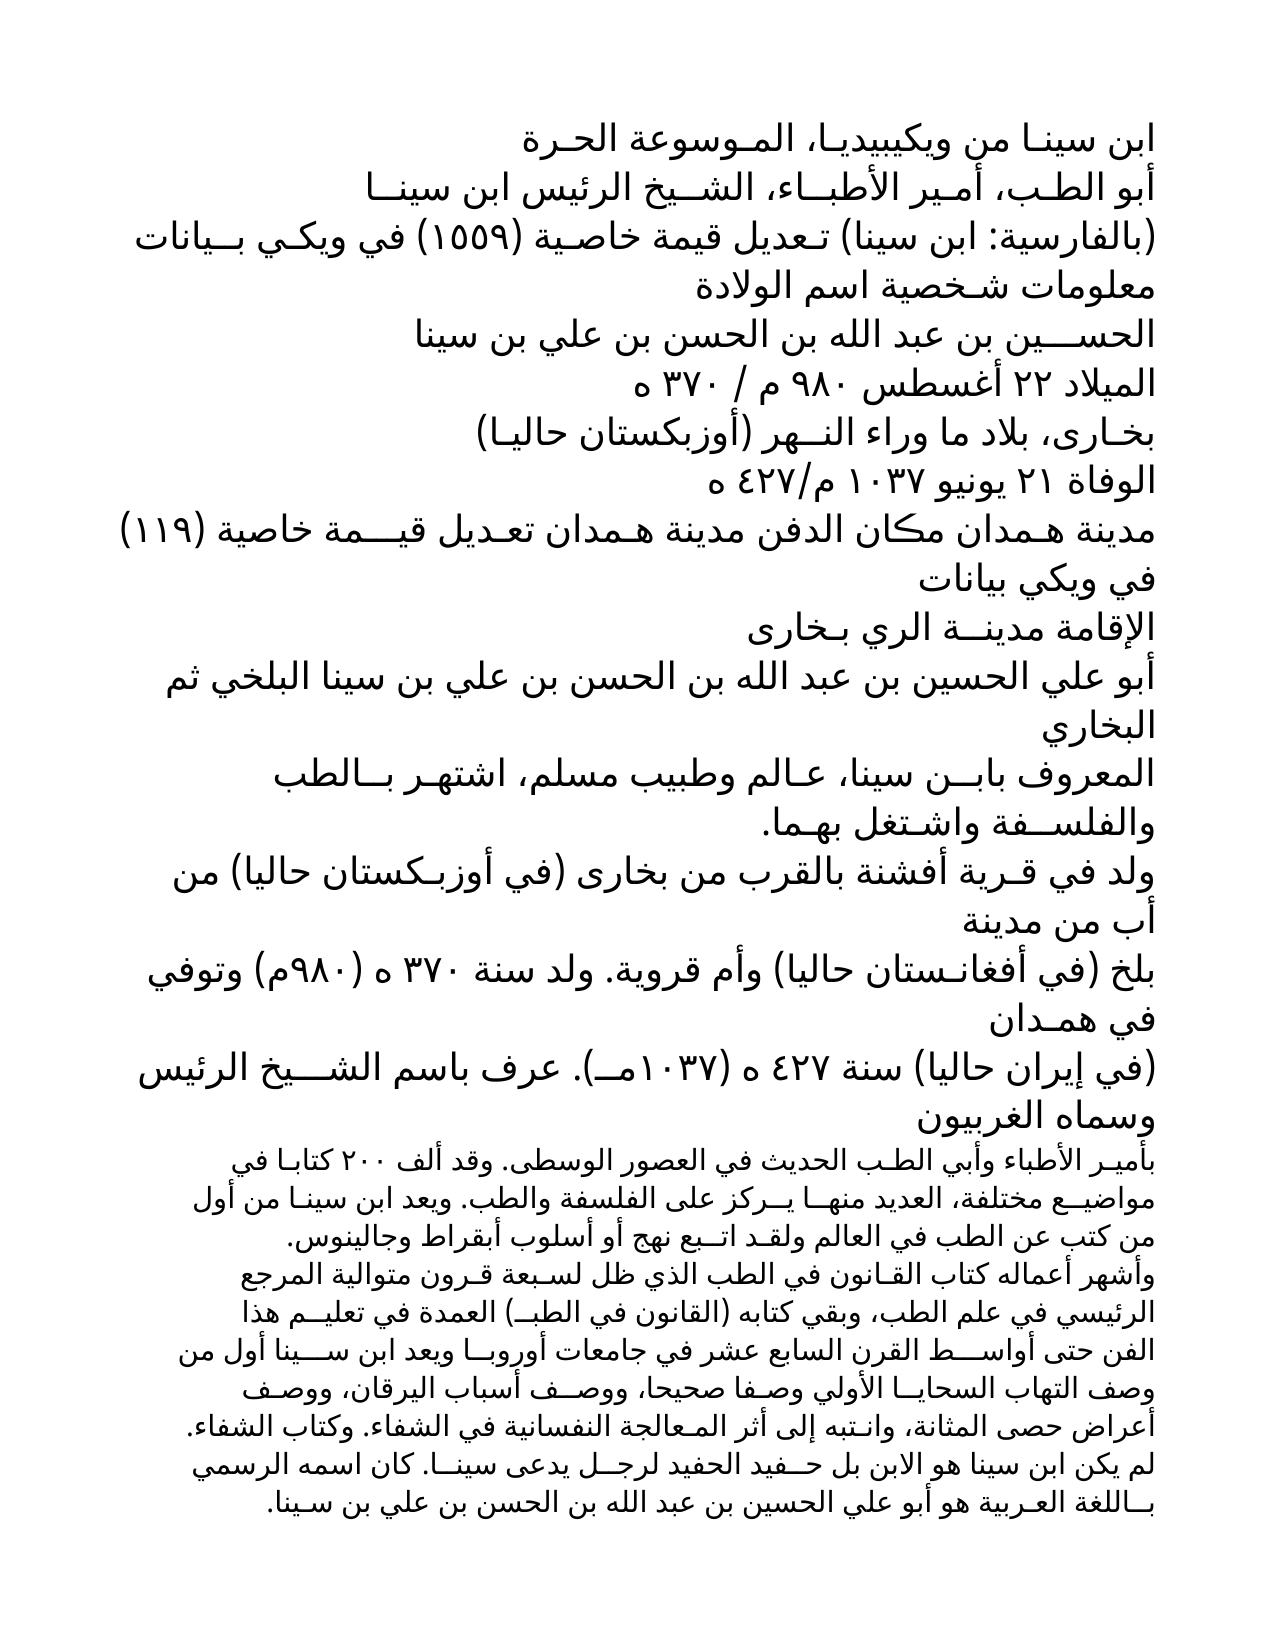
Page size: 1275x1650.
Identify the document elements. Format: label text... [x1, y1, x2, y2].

text بــاللغة العـربية هو أبو علي الحسين بن عبد الله بن الحسن بن علي بن سـينا. [118, 1486, 1157, 1524]
text (في إيران حاليا) سنة ٤٢٧ ه (١٠٣٧مــ). عرف باسم الشـــيخ الرئيس وسماه الغربيون [118, 1046, 1157, 1144]
text الميلاد ٢٢ أغسطس ٩٨٠ م / ٣٧٠ ه [118, 362, 1157, 411]
text ولد في قـرية أفشنة بالقرب من بخارى (في أوزبـكستان حاليا) من أب من مدينة [118, 851, 1157, 949]
text بأميـر الأطباء وأبي الطـب الحديث في العصور الوسطى. وقد ألف ٢٠٠ كتابـا في [118, 1144, 1157, 1182]
text الوفاة ٢١ يونيو ١٠٣٧ م/٤٢٧ ه [118, 460, 1157, 509]
text وأشهر أعماله كتاب القـانون في الطب الذي ظل لسـبعة قـرون متوالية المرجع [118, 1258, 1157, 1296]
text أعراض حصى المثانة، وانـتبه إلى أثر المـعالجة النفسانية في الشفاء. وكتاب الشفاء. [118, 1410, 1157, 1448]
text من كتب عن الطب في العالم ولقـد اتــبع نهج أو أسلوب أبقراط وجالينوس. [118, 1220, 1157, 1258]
text أبو الطـب، أمـير الأطبــاء، الشــيخ الرئيس ابن سينــا [118, 167, 1157, 216]
text مواضيــع مختلفة، العديد منهــا يــركز على الفلسفة والطب. ويعد ابن سينـا من أول [118, 1182, 1157, 1220]
text وصف التهاب السحايــا الأولي وصـفا صحيحا، ووصــف أسباب اليرقان، ووصـف [118, 1372, 1157, 1410]
text المعروف بابــن سينا، عـالم وطبيب مسلم، اشتهـر بــالطب والفلســفة واشـتغل بهـما. [118, 753, 1157, 851]
text الإقامة مدينــة الري بـخارى [118, 607, 1157, 656]
text الرئيسي في علم الطب، وبقي كتابه (القانون في الطبــ) العمدة في تعليــم هذا [118, 1296, 1157, 1334]
text أبو علي الحسين بن عبد الله بن الحسن بن علي بن سينا البلخي ثم البخاري [118, 656, 1157, 753]
text بلخ (في أفغانـستان حاليا) وأم قروية. ولد سنة ٣٧٠ ه (٩٨٠م) وتوفي في همـدان [118, 949, 1157, 1046]
text الفن حتى أواســـط القرن السابع عشر في جامعات أوروبــا ويعد ابن ســـينا أول من [118, 1334, 1157, 1372]
text لم يكن ابن سينا هو الابن بل حــفيد الحفيد لرجــل يدعى سينــا. كان اسمه الرسمي [118, 1448, 1157, 1486]
text (بالفارسية: ابن سینا) تـعديل قيمة خاصـية (١٥٥٩) في ويكـي بــيانات [118, 216, 1157, 265]
text بخـارى، بلاد ما وراء النــهر (أوزبكستان حاليـا) [118, 411, 1157, 460]
text الحســـين بن عبد الله بن الحسن بن علي بن سينا [118, 313, 1157, 362]
text مدينة هـمدان مڪان الدفن مدينة هـمدان تعـديل قيـــمة خاصية (١١٩) في ويكي بيانات [118, 509, 1157, 607]
text معلومات شـخصية اسم الولادة [118, 265, 1157, 313]
text ابن سينـا من ويكيبيديـا، المـوسوعة الحـرة [118, 118, 1157, 167]
